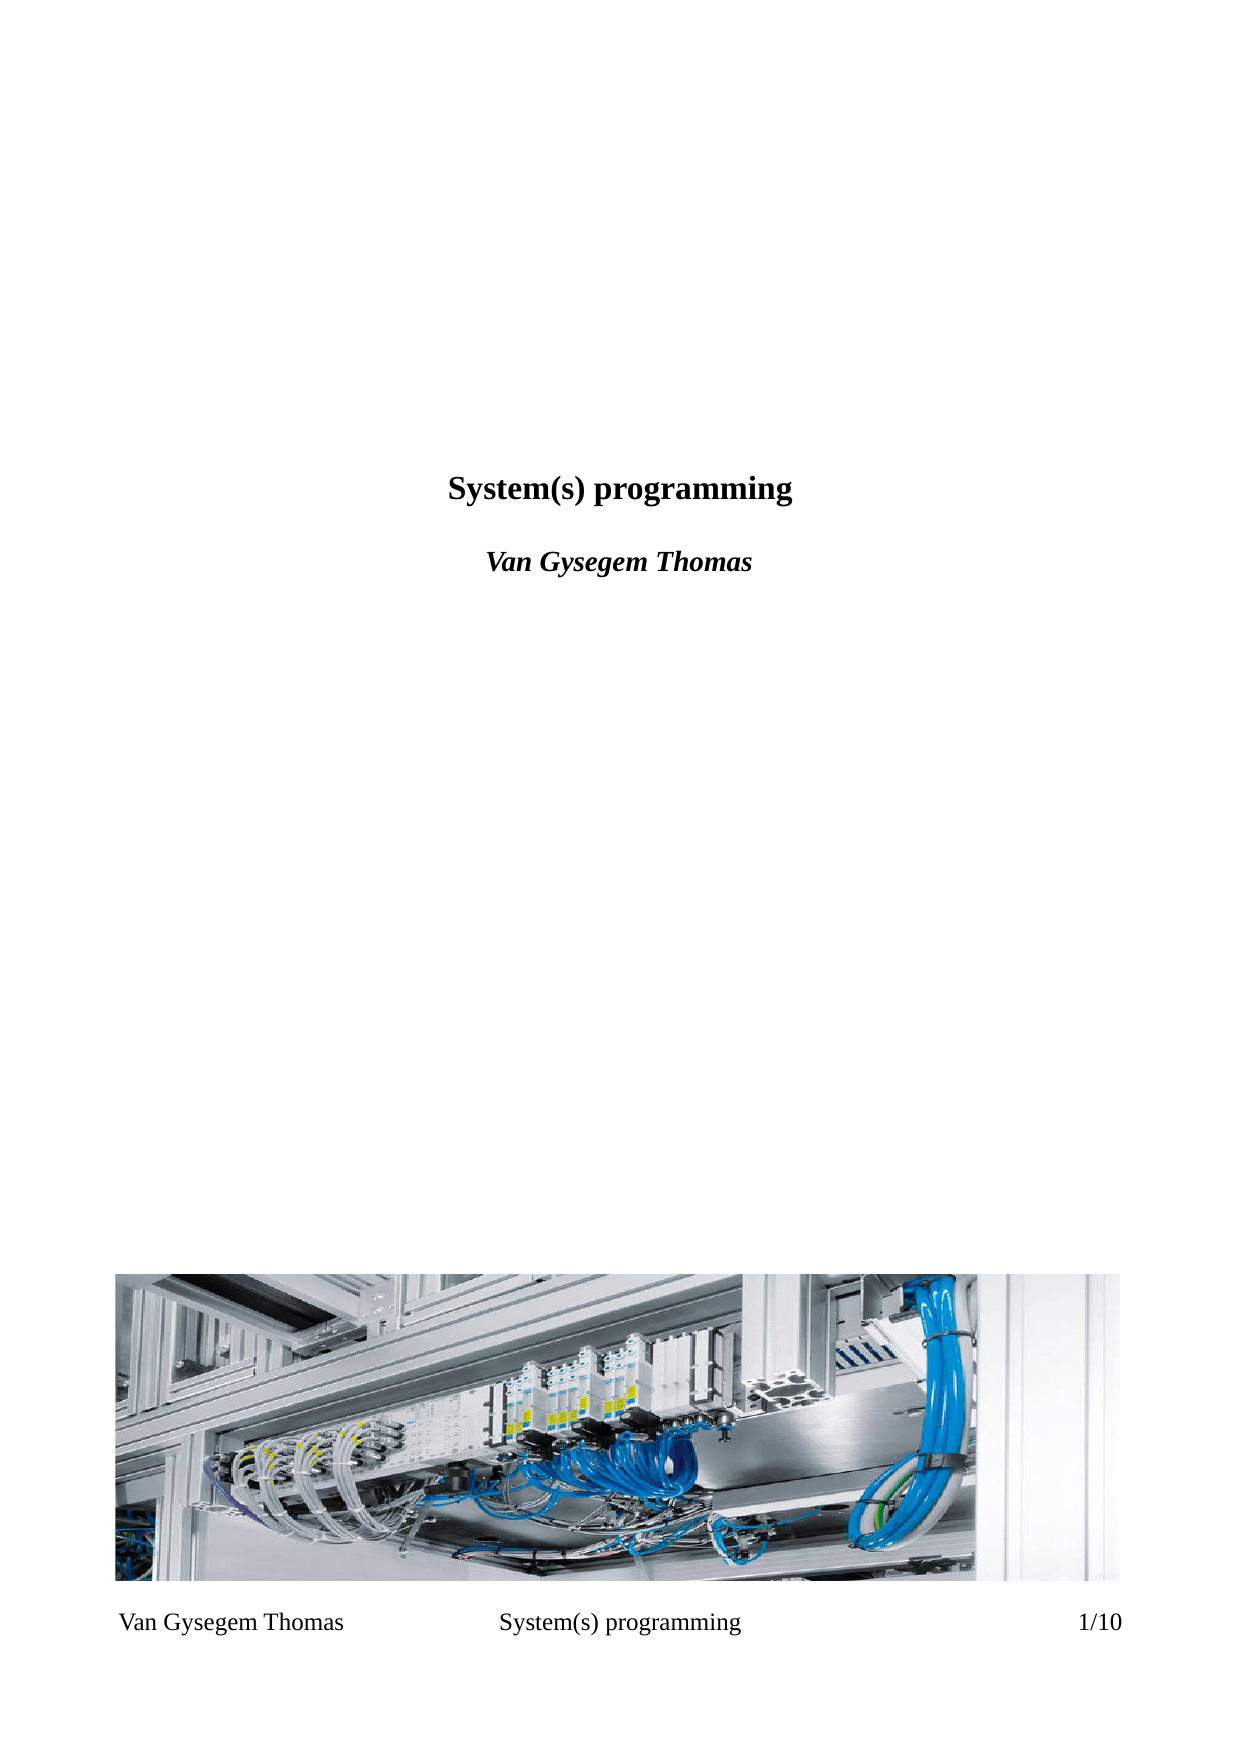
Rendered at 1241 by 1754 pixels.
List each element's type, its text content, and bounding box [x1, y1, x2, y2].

subtitle System(s) programming [118, 468, 1122, 507]
subtitle Van Gysegem Thomas [118, 544, 1122, 578]
picture [115, 1274, 1121, 1581]
